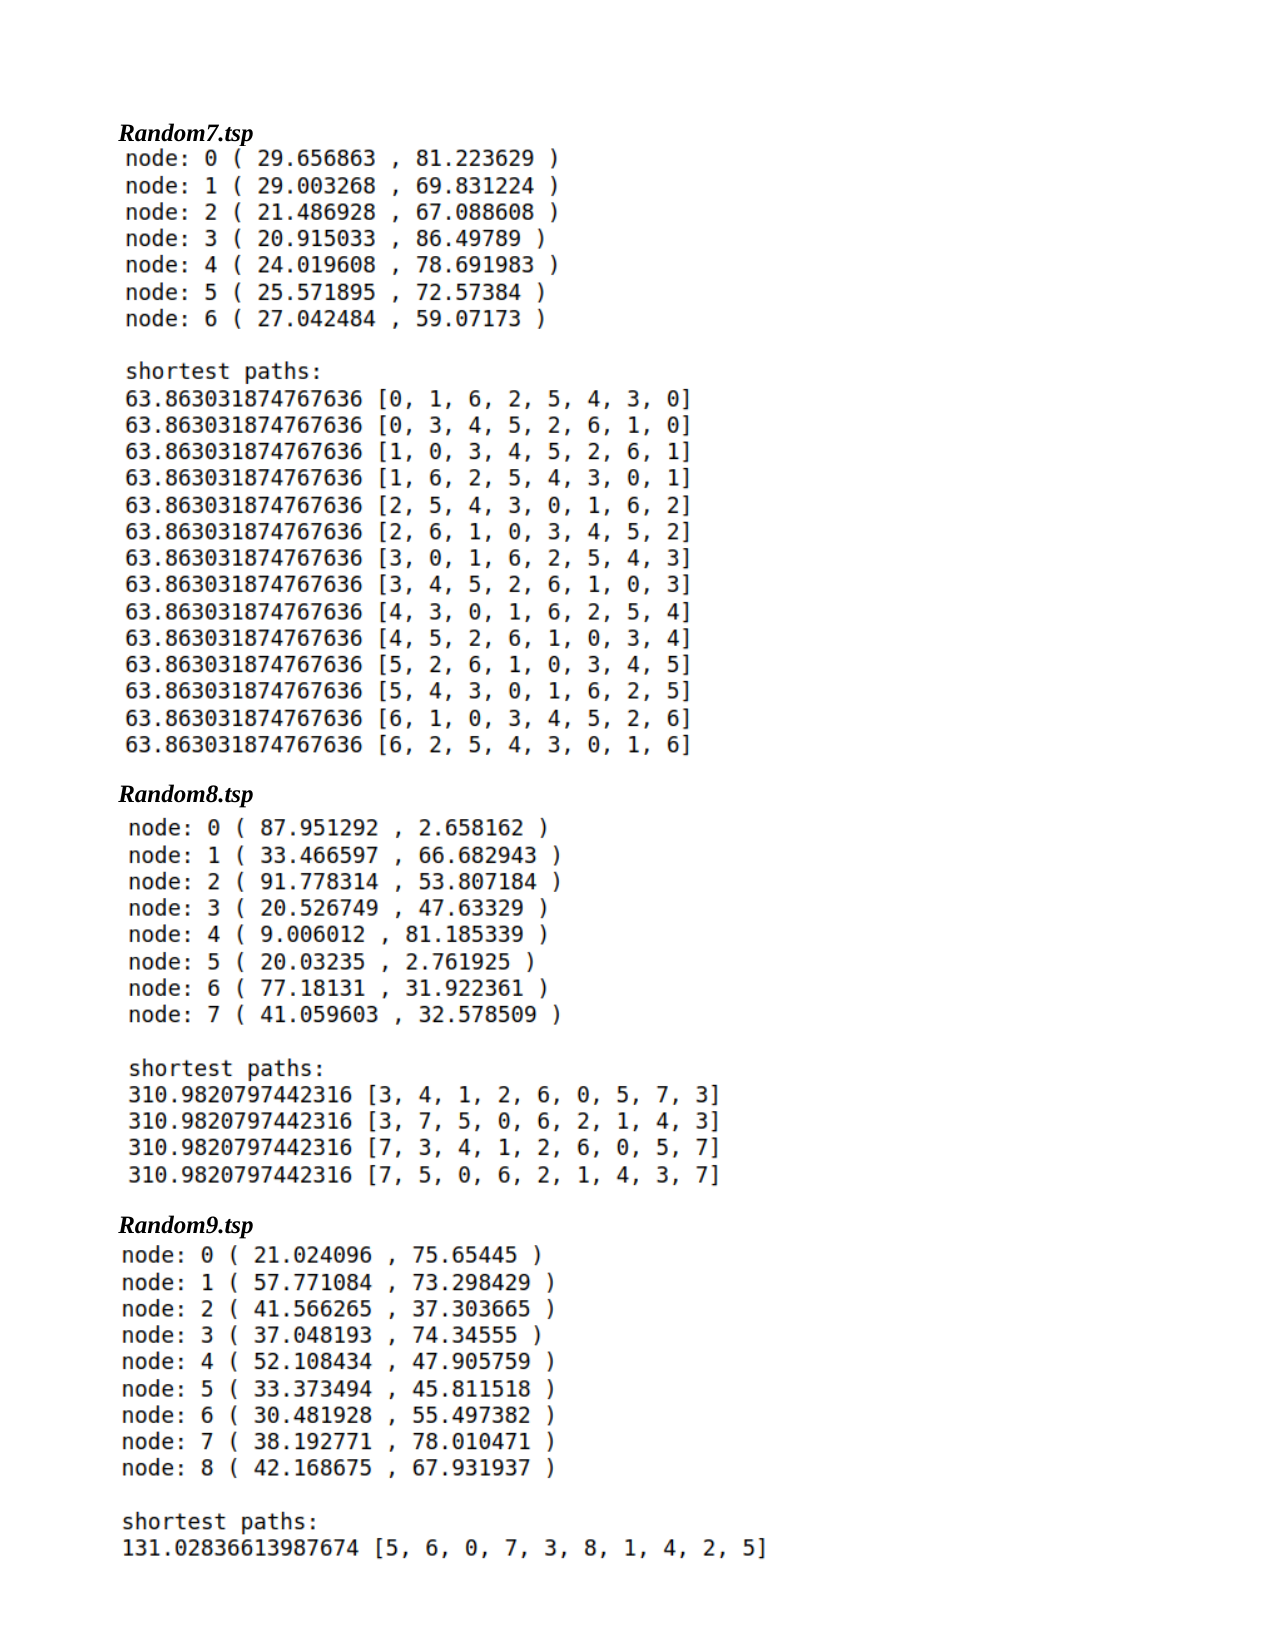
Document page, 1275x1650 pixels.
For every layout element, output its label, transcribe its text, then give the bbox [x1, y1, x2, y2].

text Random7.tsp [118, 118, 1157, 147]
picture [118, 146, 693, 760]
text Random9.tsp [118, 1211, 1157, 1239]
picture [113, 1239, 775, 1567]
text Random8.tsp [118, 779, 1157, 808]
picture [116, 808, 723, 1194]
